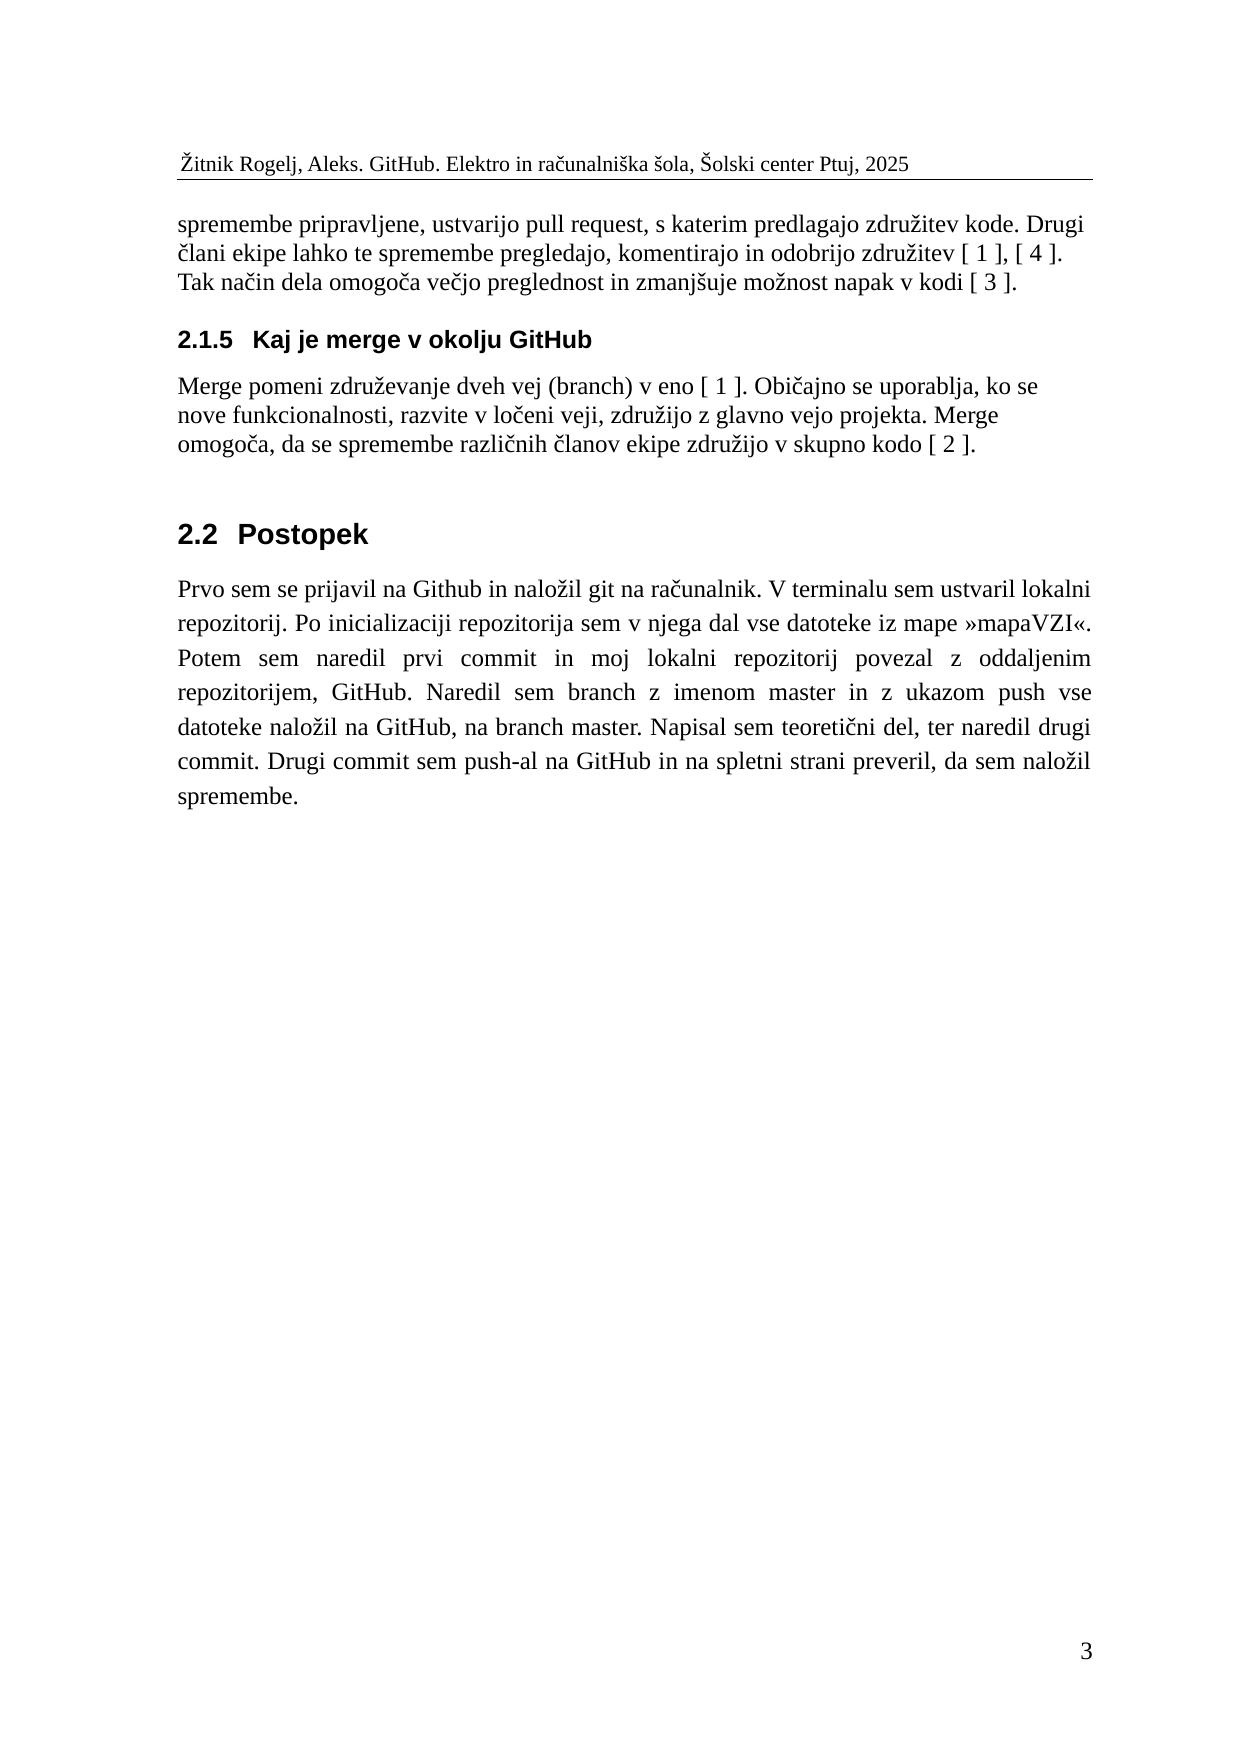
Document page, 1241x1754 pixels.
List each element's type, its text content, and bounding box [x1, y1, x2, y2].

subtitle Kaj je merge v okolju GitHub [177, 325, 1093, 354]
text člani ekipe lahko te spremembe pregledajo, komentirajo in odobrijo združitev [ 1 ], [ 4 ]. Tak način dela omogoča večjo preglednost in zmanjšuje možnost napak v kodi [ 3 ]. [177, 238, 1093, 295]
subtitle Postopek [177, 517, 1093, 550]
text Merge pomeni združevanje dveh vej (branch) v eno [ 1 ]. Običajno se uporablja, ko se nove funkcionalnosti, razvite v ločeni veji, združijo z glavno vejo projekta. Merge omogoča, da se spremembe različnih članov ekipe združijo v skupno kodo [ 2 ]. [177, 371, 1093, 458]
text Prvo sem se prijavil na Github in naložil git na računalnik. V terminalu sem ustvaril lokalni repozitorij. Po inicializaciji repozitorija sem v njega dal vse datoteke iz mape »mapaVZI«. Potem sem naredil prvi commit in moj lokalni repozitorij povezal z oddaljenim repozitorijem, GitHub. Naredil sem branch z imenom master in z ukazom push vse datoteke naložil na GitHub, na branch master. Napisal sem teoretični del, ter naredil drugi commit. Drugi commit sem push-al na GitHub in na spletni strani preveril, da sem naložil spremembe. [177, 574, 1093, 809]
text spremembe pripravljene, ustvarijo pull request, s katerim predlagajo združitev kode. Drugi [177, 209, 1093, 238]
